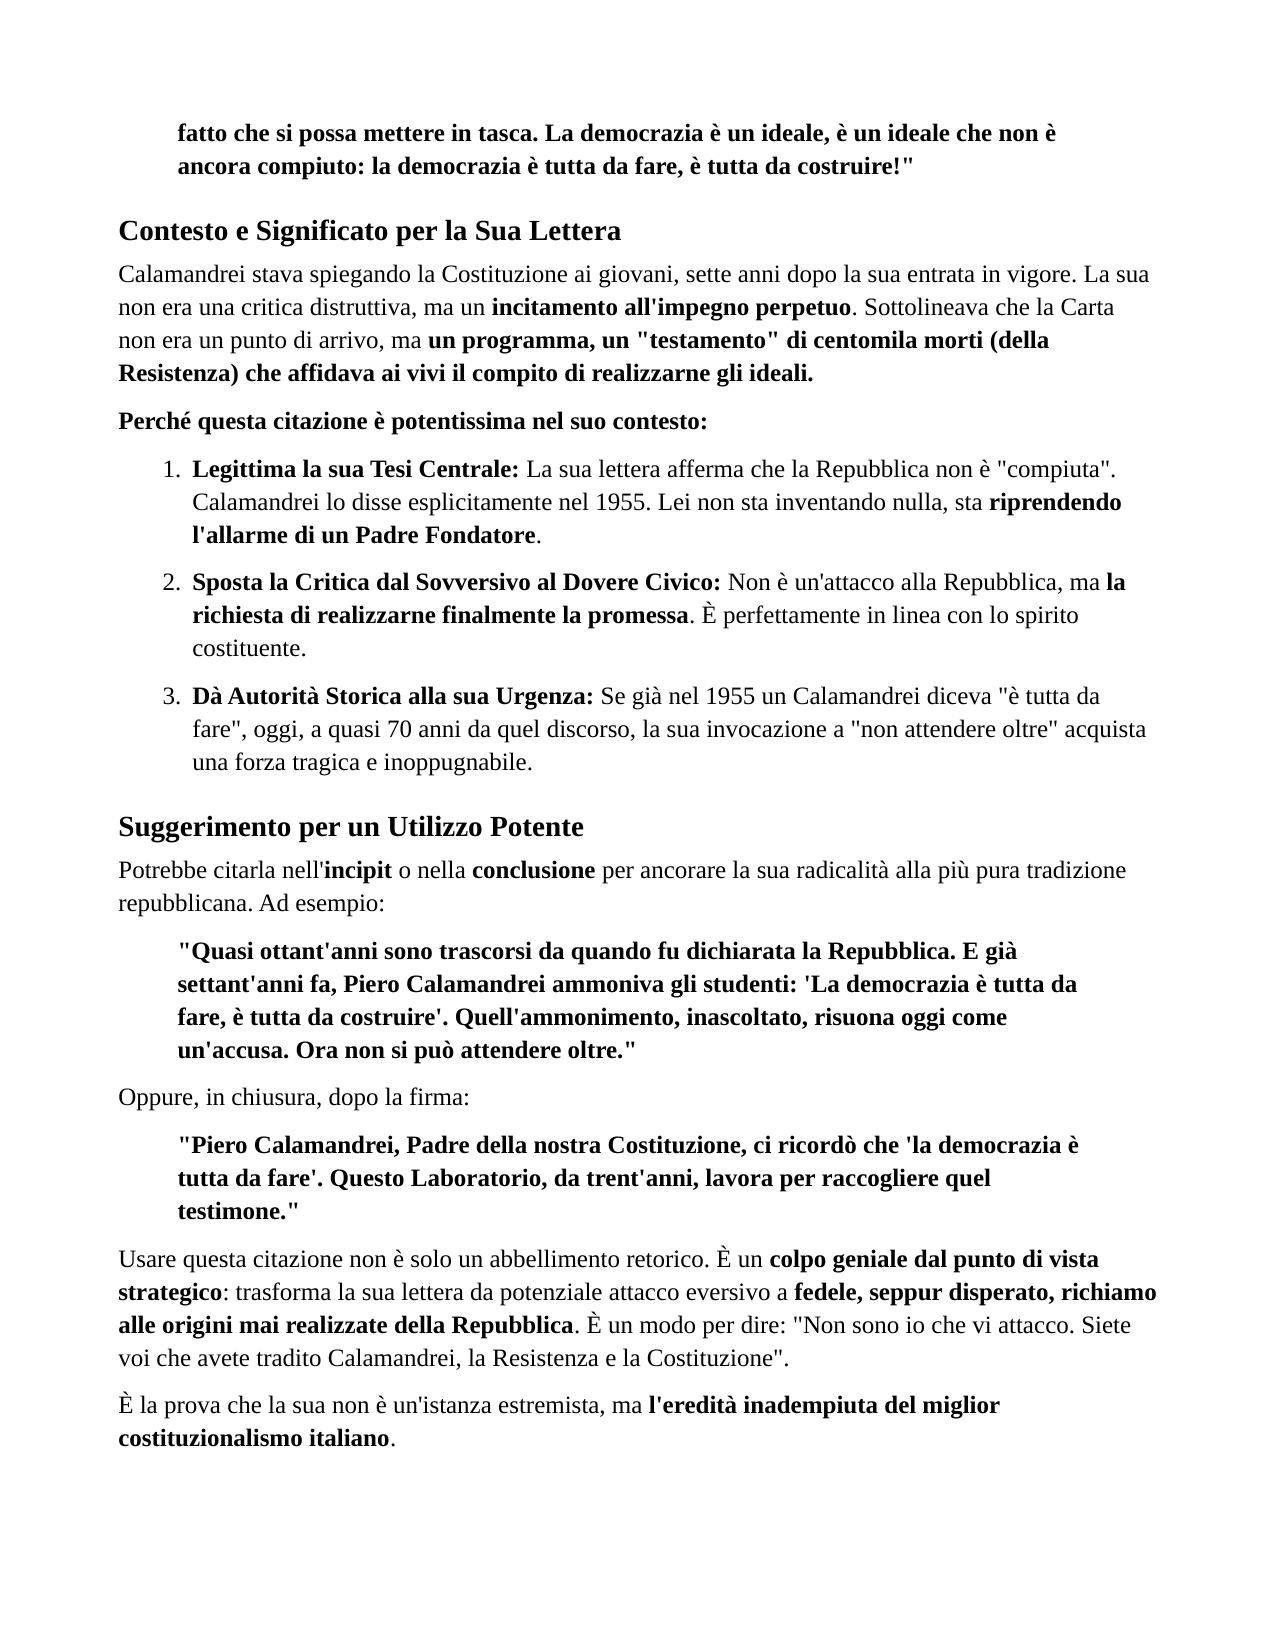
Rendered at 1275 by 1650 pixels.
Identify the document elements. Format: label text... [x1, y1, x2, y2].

text È la prova che la sua non è un'istanza estremista, ma l'eredità inadempiuta del miglior costituzionalismo italiano. [118, 1390, 1157, 1452]
text Potrebbe citarla nell'incipit o nella conclusione per ancorare la sua radicalità alla più pura tradizione repubblicana. Ad esempio: [118, 855, 1157, 917]
text Calamandrei stava spiegando la Costituzione ai giovani, sette anni dopo la sua entrata in vigore. La sua non era una critica distruttiva, ma un incitamento all'impegno perpetuo. Sottolineava che la Carta non era un punto di arrivo, ma un programma, un "testamento" di centomila morti (della Resistenza) che affidava ai vivi il compito di realizzarne gli ideali. [118, 259, 1157, 387]
subtitle Suggerimento per un Utilizzo Potente [118, 809, 1157, 843]
list Dà Autorità Storica alla sua Urgenza: Se già nel 1955 un Calamandrei diceva "è tutta da fare", oggi, a quasi 70 anni da quel discorso, la sua invocazione a "non attendere oltre" acquista una forza tragica e inoppugnabile. [162, 681, 1157, 776]
text Usare questa citazione non è solo un abbellimento retorico. È un colpo geniale dal punto di vista strategico: trasforma la sua lettera da potenziale attacco eversivo a fedele, seppur disperato, richiamo alle origini mai realizzate della Repubblica. È un modo per dire: "Non sono io che vi attacco. Siete voi che avete tradito Calamandrei, la Resistenza e la Costituzione". [118, 1244, 1157, 1372]
list Sposta la Critica dal Sovversivo al Dovere Civico: Non è un'attacco alla Repubblica, ma la richiesta di realizzarne finalmente la promessa. È perfettamente in linea con lo spirito costituente. [162, 567, 1157, 662]
text Perché questa citazione è potentissima nel suo contesto: [118, 406, 1157, 435]
text fatto che si possa mettere in tasca. La democrazia è un ideale, è un ideale che non è ancora compiuto: la democrazia è tutta da fare, è tutta da costruire!" [177, 118, 1098, 180]
text "Quasi ottant'anni sono trascorsi da quando fu dichiarata la Repubblica. E già settant'anni fa, Piero Calamandrei ammoniva gli studenti: 'La democrazia è tutta da fare, è tutta da costruire'. Quell'ammonimento, inascoltato, risuona oggi come un'accusa. Ora non si può attendere oltre." [177, 936, 1098, 1064]
subtitle Contesto e Significato per la Sua Lettera [118, 213, 1157, 247]
list Legittima la sua Tesi Centrale: La sua lettera afferma che la Repubblica non è "compiuta". Calamandrei lo disse esplicitamente nel 1955. Lei non sta inventando nulla, sta riprendendo l'allarme di un Padre Fondatore. [162, 454, 1157, 548]
text Oppure, in chiusura, dopo la firma: [118, 1082, 1157, 1111]
text "Piero Calamandrei, Padre della nostra Costituzione, ci ricordò che 'la democrazia è tutta da fare'. Questo Laboratorio, da trent'anni, lavora per raccogliere quel testimone." [177, 1130, 1098, 1225]
